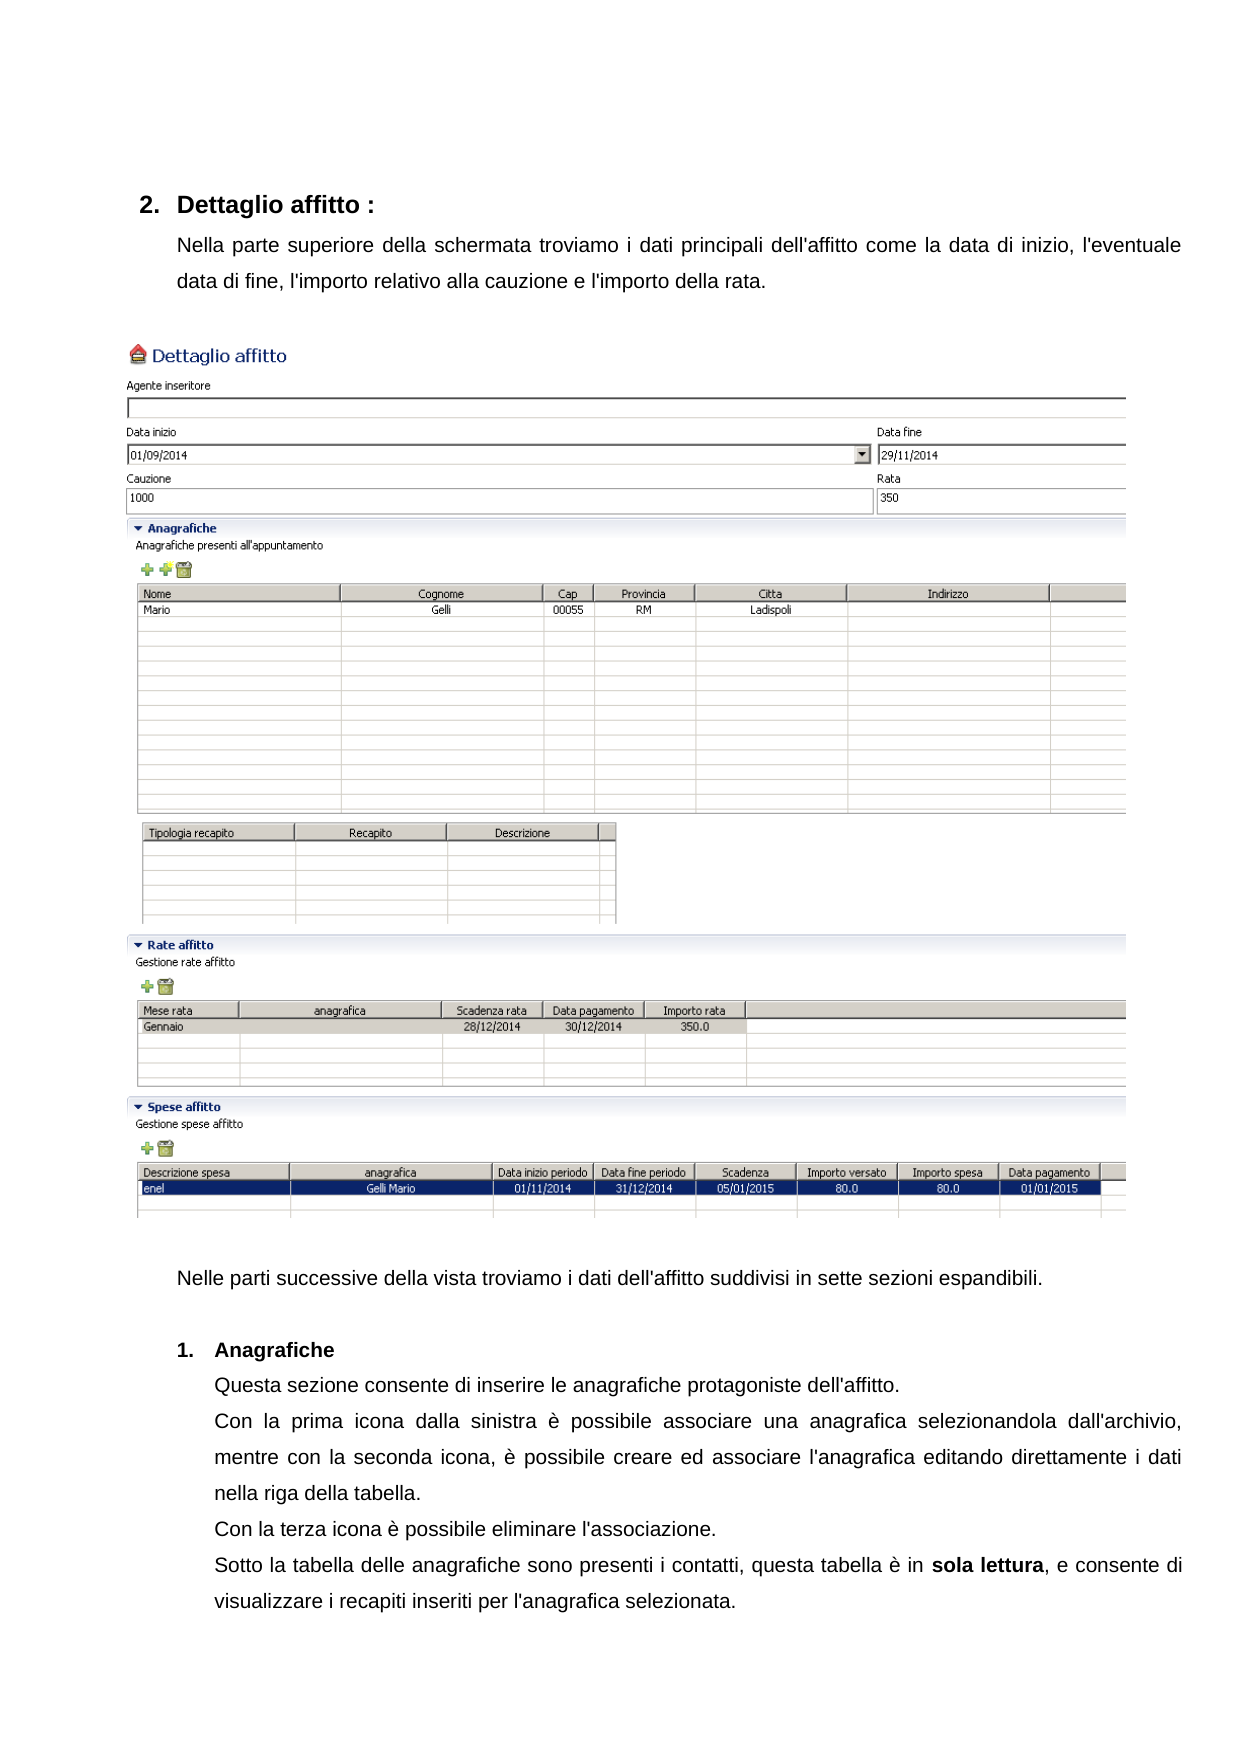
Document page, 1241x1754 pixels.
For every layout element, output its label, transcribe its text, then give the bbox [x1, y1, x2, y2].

picture [121, 341, 1126, 1218]
list Questa sezione consente di inserire le anagrafiche protagoniste dell'affitto. [177, 1373, 1183, 1397]
list Con la prima icona dalla sinistra è possibile associare una anagrafica selezionandola dall'archivio, mentre con la seconda icona, è possibile creare ed associare l'anagrafica editando direttamente i dati nella riga della tabella. [177, 1409, 1183, 1505]
list Sotto la tabella delle anagrafiche sono presenti i contatti, questa tabella è in sola lettura, e consente di visualizzare i recapiti inseriti per l'anagrafica selezionata. [177, 1553, 1183, 1613]
list Con la terza icona è possibile eliminare l'associazione. [177, 1517, 1183, 1541]
list Anagrafiche [177, 1337, 1183, 1361]
list Nella parte superiore della schermata troviamo i dati principali dell'affitto come la data di inizio, l'eventuale data di fine, l'importo relativo alla cauzione e l'importo della rata. [139, 233, 1183, 293]
list Nelle parti successive della vista troviamo i dati dell'affitto suddivisi in sette sezioni espandibili. [139, 1266, 1183, 1289]
list Dettaglio affitto : [139, 190, 1183, 219]
